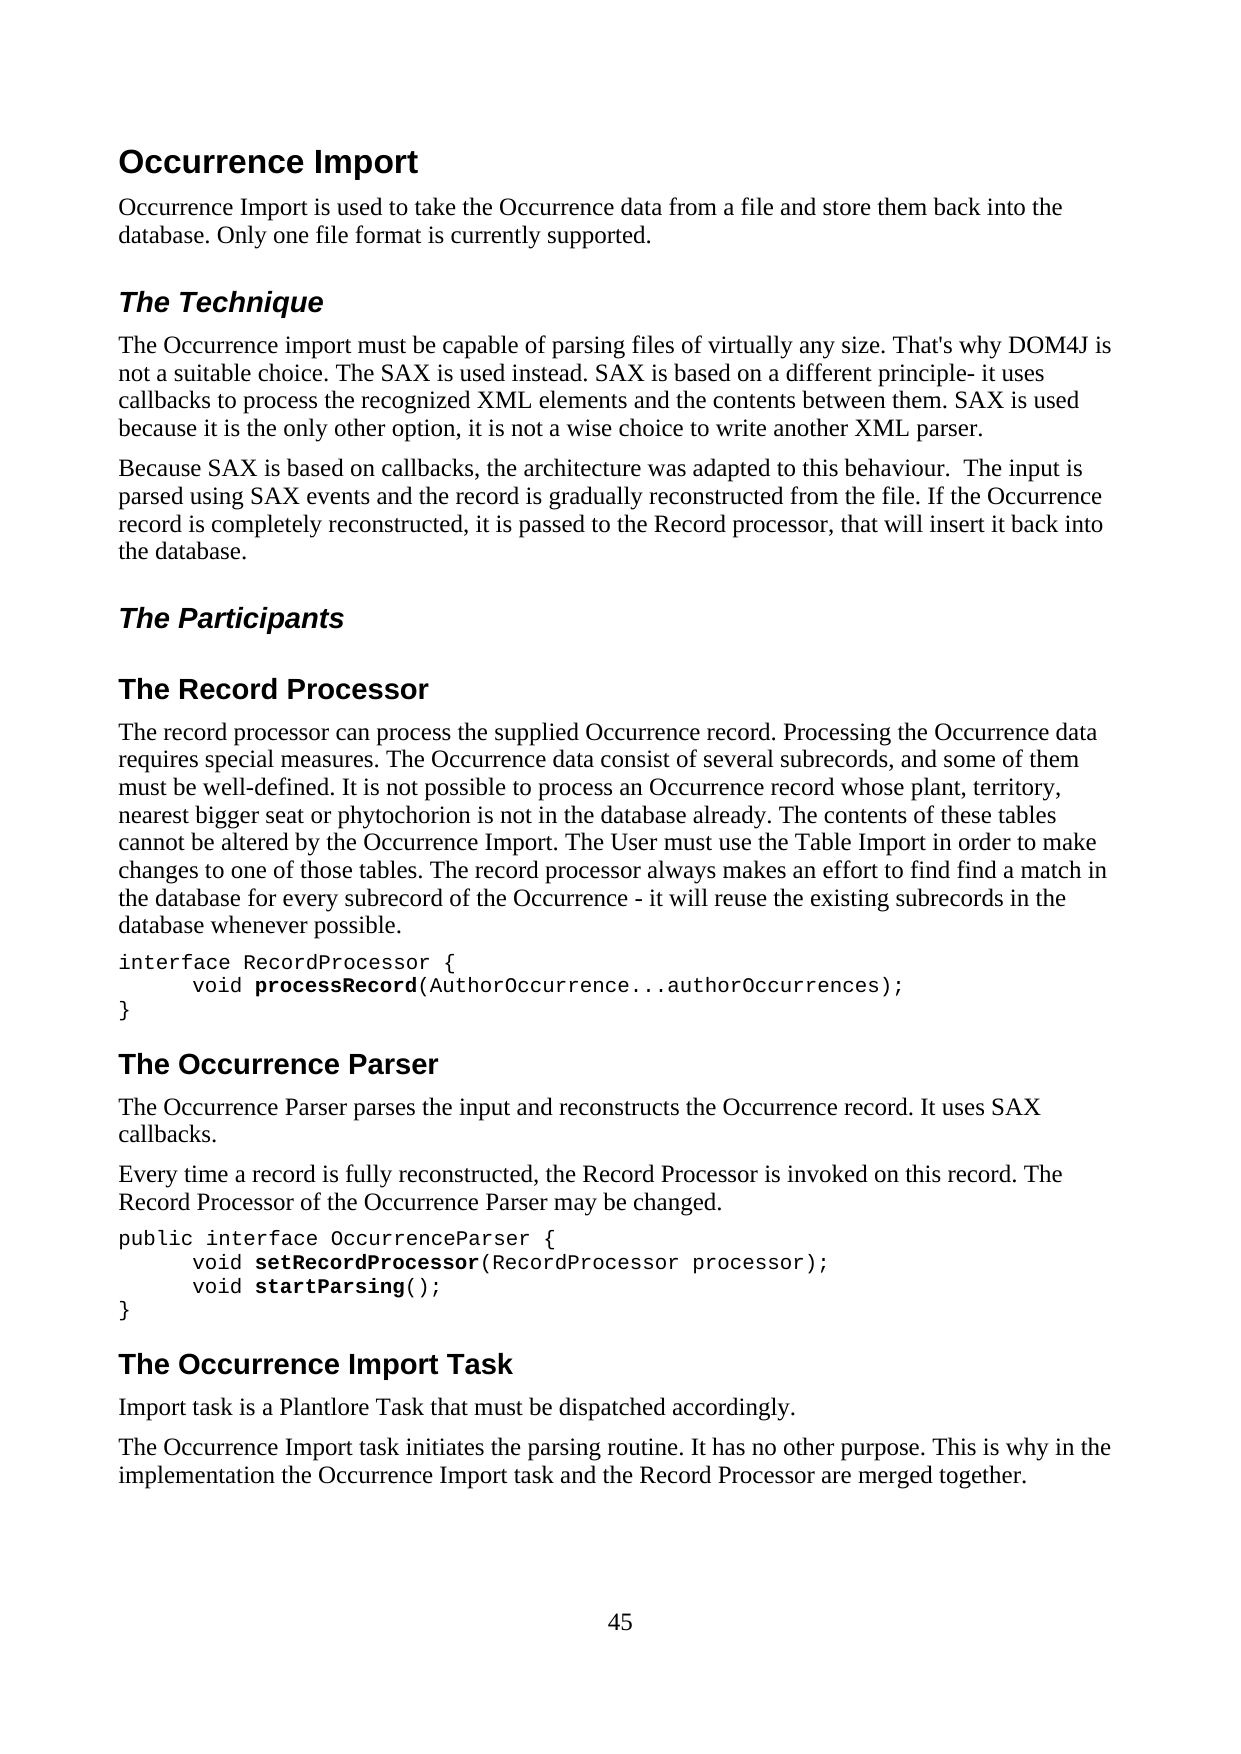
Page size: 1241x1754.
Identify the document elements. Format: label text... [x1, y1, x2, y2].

text void processRecord(AuthorOccurrence...authorOccurrences); [192, 975, 1122, 999]
text The record processor can process the supplied Occurrence record. Processing the Occurrence data requires special measures. The Occurrence data consist of several subrecords, and some of them must be well-defined. It is not possible to process an Occurrence record whose plant, territory, nearest bigger seat or phytochorion is not in the database already. The contents of these tables cannot be altered by the Occurrence Import. The User must use the Table Import in order to make changes to one of those tables. The record processor always makes an effort to find find a match in the database for every subrecord of the Occurrence - it will reuse the existing subrecords in the database whenever possible. [118, 718, 1122, 939]
text Occurrence Import is used to take the Occurrence data from a file and store them back into the database. Only one file format is currently supported. [118, 193, 1122, 248]
text Import task is a Plantlore Task that must be dispatched accordingly. [118, 1393, 1122, 1421]
subtitle The Technique [118, 286, 1122, 318]
text void startParsing(); [192, 1276, 1122, 1299]
text Because SAX is based on callbacks, the architecture was adapted to this behaviour. The input is parsed using SAX events and the record is gradually reconstructed from the file. If the Occurrence record is completely reconstructed, it is passed to the Record processor, that will insert it back into the database. [118, 454, 1122, 565]
text The Occurrence Import task initiates the parsing routine. It has no other purpose. This is why in the implementation the Occurrence Import task and the Record Processor are merged together. [118, 1433, 1122, 1489]
text } [118, 1299, 1122, 1323]
text void setRecordProcessor(RecordProcessor processor); [192, 1252, 1122, 1276]
subtitle The Occurrence Import Task [118, 1348, 1122, 1381]
text The Occurrence import must be capable of parsing files of virtually any size. That's why DOM4J is not a suitable choice. The SAX is used instead. SAX is based on a different principle- it uses callbacks to process the recognized XML elements and the contents between them. SAX is used because it is the only other option, it is not a wise choice to write another XML parser. [118, 331, 1122, 442]
subtitle Occurrence Import [118, 143, 1122, 181]
subtitle The Record Processor [118, 673, 1122, 705]
text interface RecordProcessor { [118, 952, 1122, 975]
text The Occurrence Parser parses the input and reconstructs the Occurrence record. It uses SAX callbacks. [118, 1093, 1122, 1148]
text public interface OccurrenceParser { [118, 1228, 1122, 1252]
subtitle The Occurrence Parser [118, 1048, 1122, 1080]
text } [118, 999, 1122, 1023]
text Every time a record is fully reconstructed, the Record Processor is invoked on this record. The Record Processor of the Occurrence Parser may be changed. [118, 1161, 1122, 1216]
subtitle The Participants [118, 602, 1122, 635]
